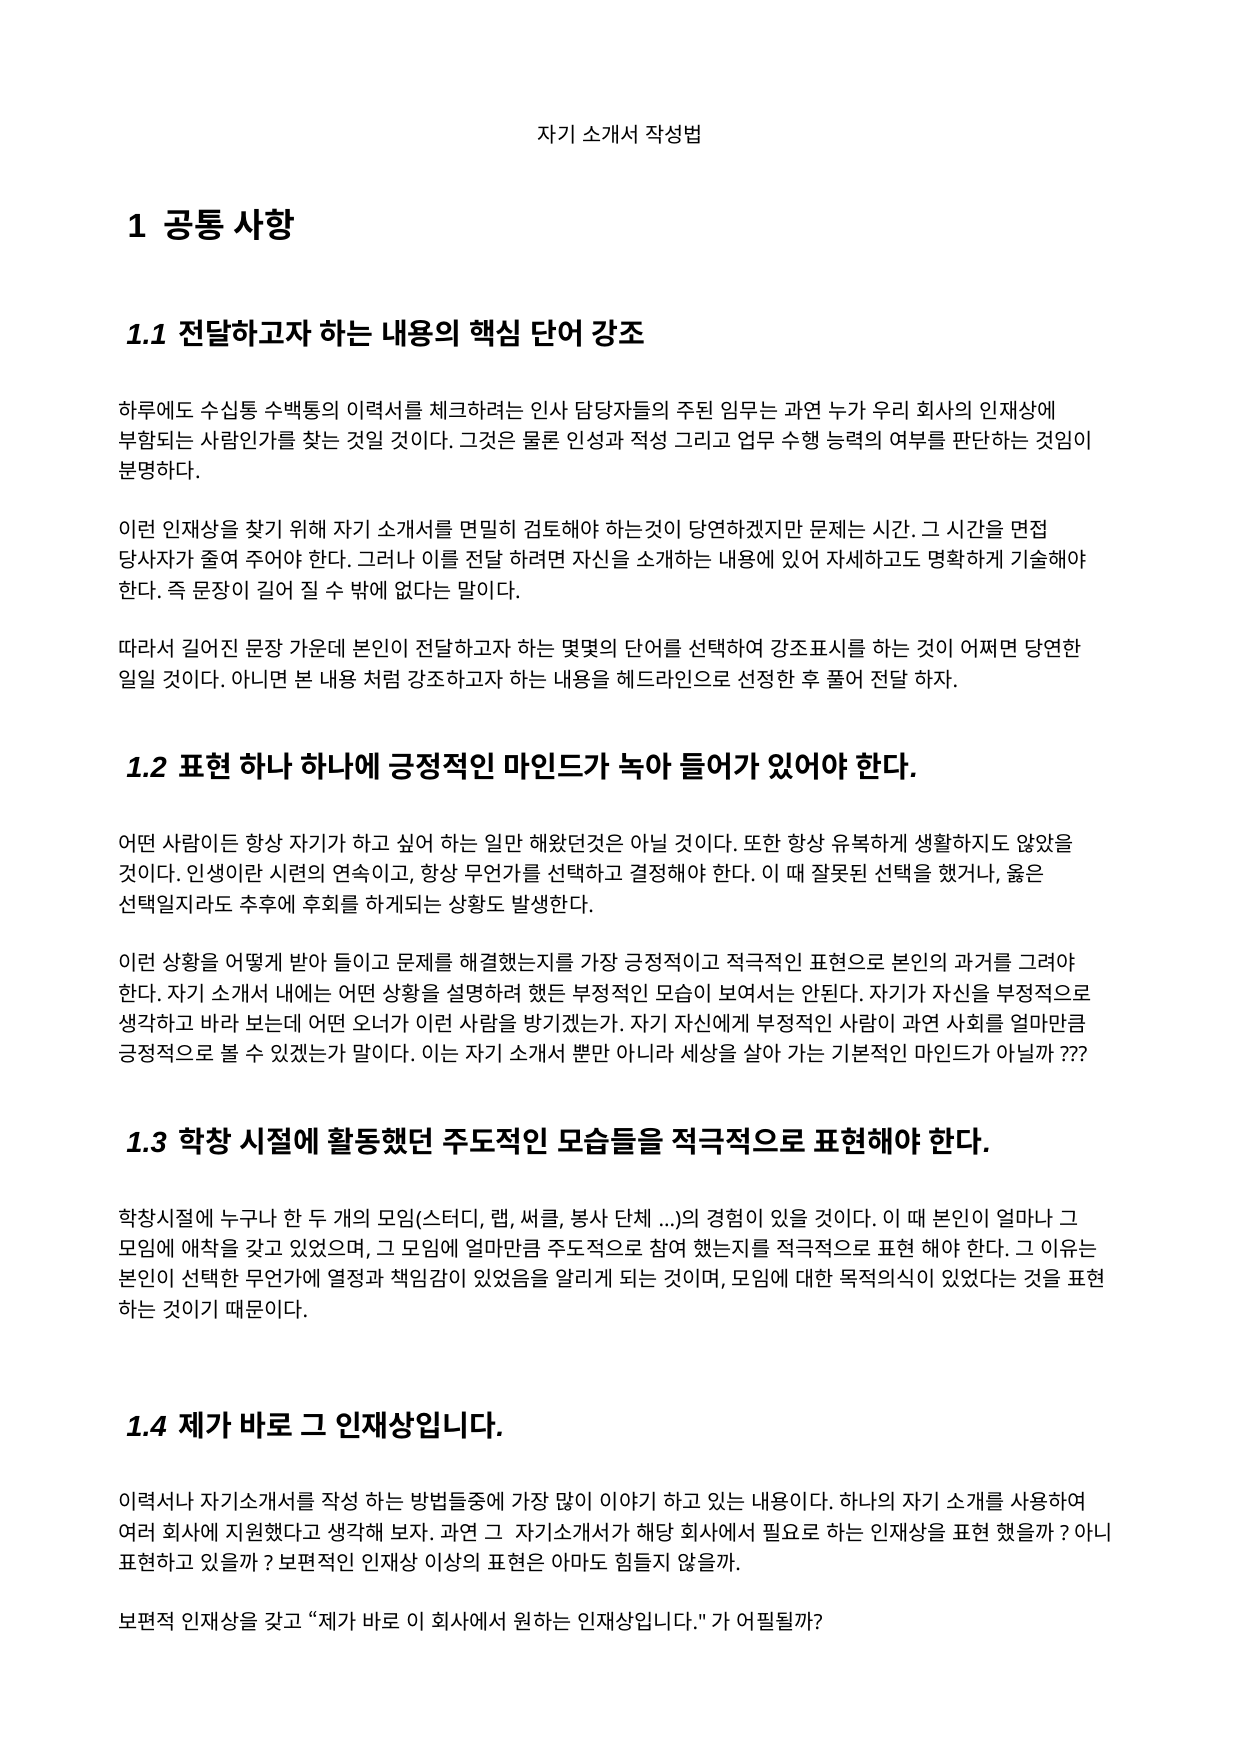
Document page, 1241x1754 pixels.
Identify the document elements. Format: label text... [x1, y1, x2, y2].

text 자기 소개서 작성법 [118, 118, 1122, 148]
subtitle 학창 시절에 활동했던 주도적인 모습들을 적극적으로 표현해야 한다. [118, 1121, 1122, 1161]
subtitle 표현 하나 하나에 긍정적인 마인드가 녹아 들어가 있어야 한다. [118, 747, 1122, 786]
text 이력서나 자기소개서를 작성 하는 방법들중에 가장 많이 이야기 하고 있는 내용이다. 하나의 자기 소개를 사용하여 여러 회사에 지원했다고 생각해 보자. 과연 그 자기소개서가 해당 회사에서 필요로 하는 인재상을 표현 했을까 ? 아니 표현하고 있을까 ? 보편적인 인재상 이상의 표현은 아마도 힘들지 않을까. [118, 1486, 1122, 1577]
text 이런 상황을 어떻게 받아 들이고 문제를 해결했는지를 가장 긍정적이고 적극적인 표현으로 본인의 과거를 그려야 한다. 자기 소개서 내에는 어떤 상황을 설명하려 했든 부정적인 모습이 보여서는 안된다. 자기가 자신을 부정적으로 생각하고 바라 보는데 어떤 오너가 이런 사람을 방기겠는가. 자기 자신에게 부정적인 사람이 과연 사회를 얼마만큼 긍정적으로 볼 수 있겠는가 말이다. 이는 자기 소개서 뿐만 아니라 세상을 살아 가는 기본적인 마인드가 아닐까 ??? [118, 947, 1122, 1068]
subtitle 전달하고자 하는 내용의 핵심 단어 강조 [118, 313, 1122, 353]
text 보편적 인재상을 갖고 “제가 바로 이 회사에서 원하는 인재상입니다." 가 어필될까? [118, 1605, 1122, 1635]
text 학창시절에 누구나 한 두 개의 모임(스터디, 랩, 써클, 봉사 단체 ...)의 경험이 있을 것이다. 이 때 본인이 얼마나 그 모임에 애착을 갖고 있었으며, 그 모임에 얼마만큼 주도적으로 참여 했는지를 적극적으로 표현 해야 한다. 그 이유는 본인이 선택한 무언가에 열정과 책임감이 있었음을 알리게 되는 것이며, 모임에 대한 목적의식이 있었다는 것을 표현 하는 것이기 때문이다. [118, 1202, 1122, 1323]
text 하루에도 수십통 수백통의 이력서를 체크하려는 인사 담당자들의 주된 임무는 과연 누가 우리 회사의 인재상에 부함되는 사람인가를 찾는 것일 것이다. 그것은 물론 인성과 적성 그리고 업무 수행 능력의 여부를 판단하는 것임이 분명하다. [118, 394, 1122, 485]
subtitle 공통 사항 [118, 202, 1122, 247]
text 따라서 길어진 문장 가운데 본인이 전달하고자 하는 몇몇의 단어를 선택하여 강조표시를 하는 것이 어쩌면 당연한 일일 것이다. 아니면 본 내용 처럼 강조하고자 하는 내용을 헤드라인으로 선정한 후 풀어 전달 하자. [118, 633, 1122, 693]
text 이런 인재상을 찾기 위해 자기 소개서를 면밀히 검토해야 하는것이 당연하겠지만 문제는 시간. 그 시간을 면접 당사자가 줄여 주어야 한다. 그러나 이를 전달 하려면 자신을 소개하는 내용에 있어 자세하고도 명확하게 기술해야 한다. 즉 문장이 길어 질 수 밖에 없다는 말이다. [118, 513, 1122, 604]
subtitle 제가 바로 그 인재상입니다. [118, 1405, 1122, 1445]
text 어떤 사람이든 항상 자기가 하고 싶어 하는 일만 해왔던것은 아닐 것이다. 또한 항상 유복하게 생활하지도 않았을 것이다. 인생이란 시련의 연속이고, 항상 무언가를 선택하고 결정해야 한다. 이 때 잘못된 선택을 했거나, 옳은 선택일지라도 추후에 후회를 하게되는 상황도 발생한다. [118, 827, 1122, 918]
